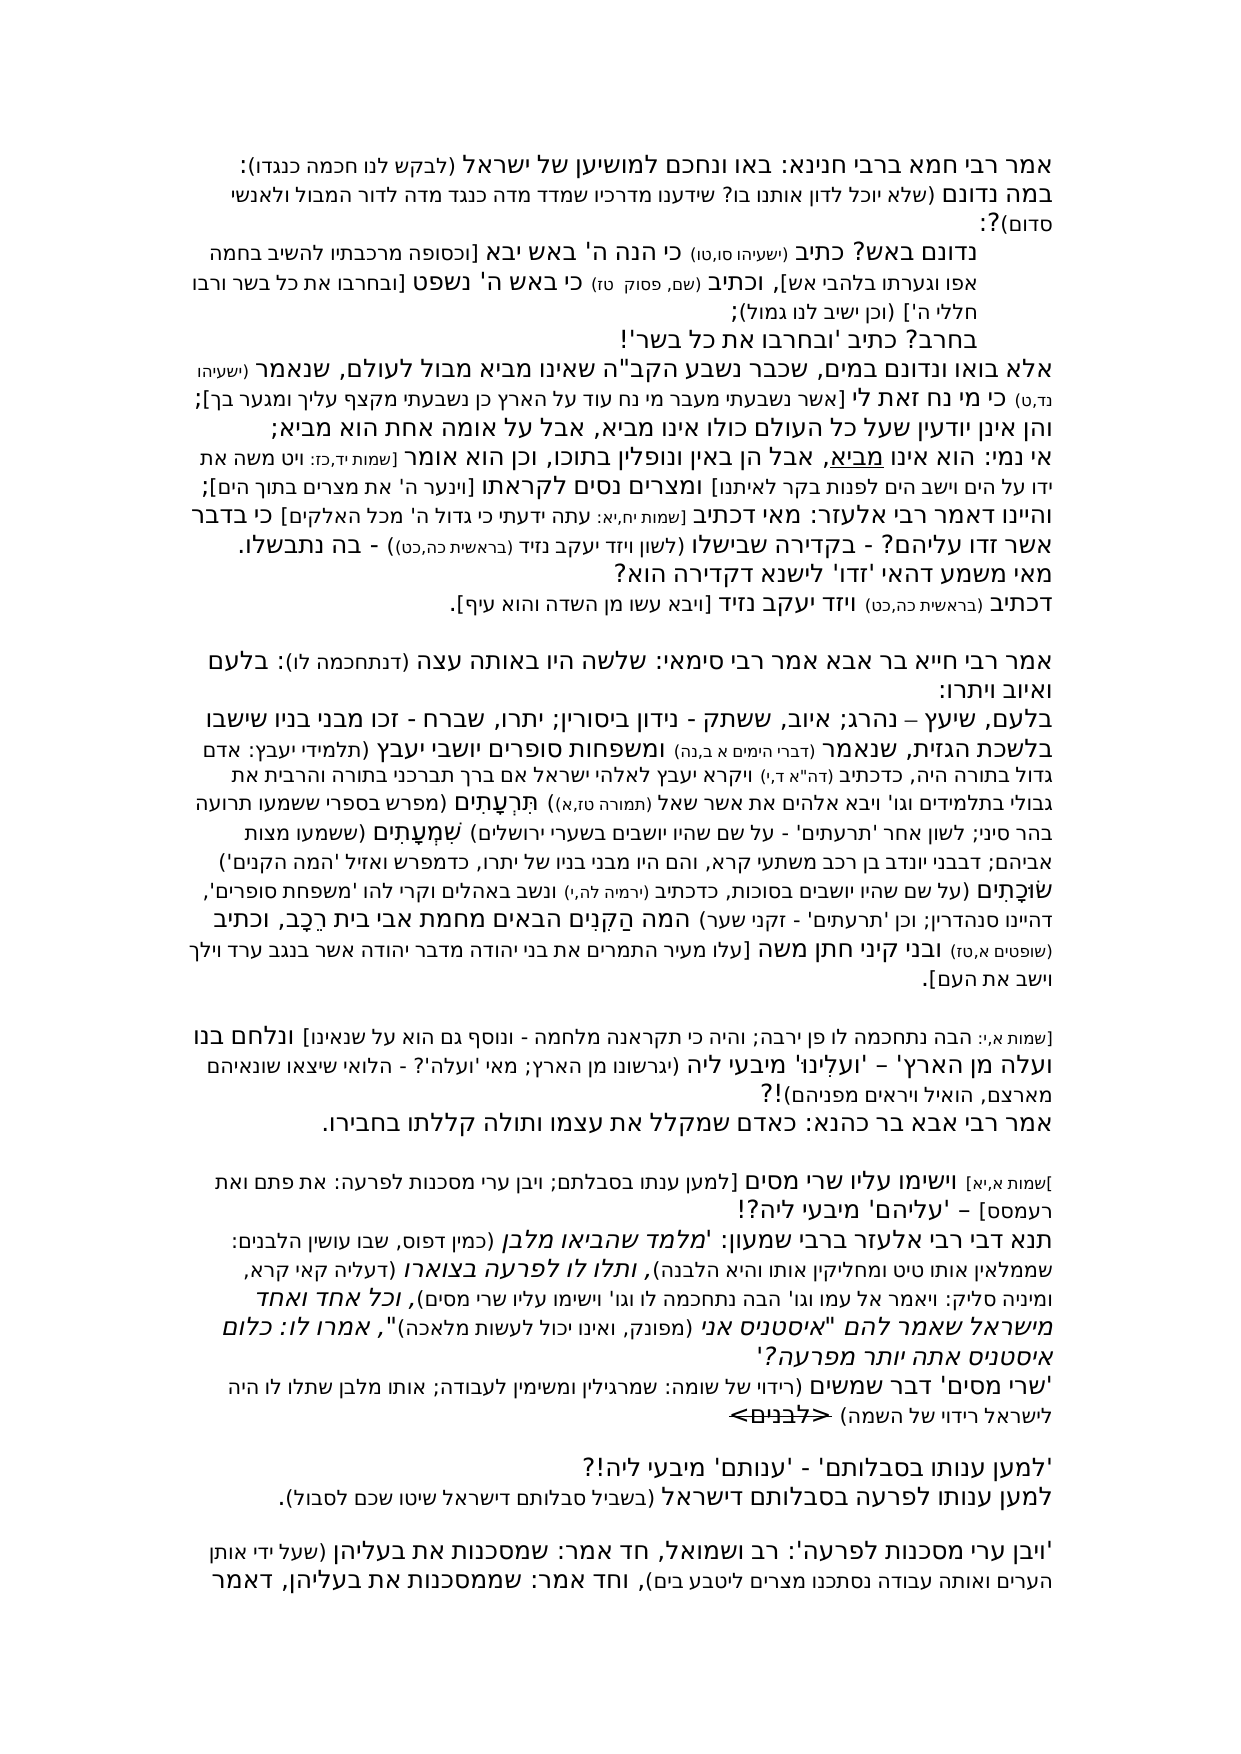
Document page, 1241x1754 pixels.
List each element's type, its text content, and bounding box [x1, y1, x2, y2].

text נדונם באש? כתיב (ישעיהו סו,טו) כי הנה ה' באש יבא [וכסופה מרכבתיו להשיב בחמה אפו וגערתו בלהבי אש], וכתיב (שם, פסוק טז) כי באש ה' נשפט [ובחרבו את כל בשר ורבו חללי ה'] (וכן ישיב לנו גמול); [187, 238, 978, 325]
text מאי משמע דהאי 'זדו' לישנא דקדירה הוא? [187, 559, 1053, 588]
text דכתיב (בראשית כה,כט) ויזד יעקב נזיד [ויבא עשו מן השדה והוא עיף]. [187, 588, 1053, 617]
text בחרב? כתיב 'ובחרבו את כל בשר'! [187, 325, 978, 354]
text אמר רבי חמא ברבי חנינא: באו ונחכם למושיען של ישראל (לבקש לנו חכמה כנגדו): במה נדונם (שלא יוכל לדון אותנו בו? שידענו מדרכיו שמדד מדה כנגד מדה לדור המבול ולאנשי סדום)?: [187, 150, 1053, 238]
text אמר רבי חייא בר אבא אמר רבי סימאי: שלשה היו באותה עצה (דנתחכמה לו): בלעם ואיוב ויתרו: [187, 646, 1053, 704]
text למען ענותו לפרעה בסבלותם דישראל (בשביל סבלותם דישראל שיטו שכם לסבול). [187, 1483, 1053, 1512]
text בלעם, שיעץ – נהרג; איוב, ששתק - נידון ביסורין; יתרו, שברח - זכו מבני בניו שישבו בלשכת הגזית, שנאמר (דברי הימים א ב,נה) ומשפחות סופרים יושבי יעבץ (תלמידי יעבץ: אדם גדול בתורה היה, כדכתיב (דה"א ד,י) ויקרא יעבץ לאלהי ישראל אם ברך תברכני בתורה והרבית את גבולי בתלמידים וגו' ויבא אלהים את אשר שאל (תמורה טז,א)) תִּרְעָתִים (מפרש בספרי ששמעו תרועה בהר סיני; לשון אחר 'תרעתים' - על שם שהיו יושבים בשערי ירושלים) שִׁמְעָתִים (ששמעו מצות אביהם; דבבני יונדב בן רכב משתעי קרא, והם היו מבני בניו של יתרו, כדמפרש ואזיל 'המה הקנים') שׂוּכָתִים (על שם שהיו יושבים בסוכות, כדכתיב (ירמיה לה,י) ונשב באהלים וקרי להו 'משפחת סופרים', דהיינו סנהדרין; וכן 'תרעתים' - זקני שער) המה הַקִנִים הבאים מחמת אבי בית רֵכָב, וכתיב (שופטים א,טז) ובני קיני חתן משה [עלו מעיר התמרים את בני יהודה מדבר יהודה אשר בנגב ערד וילך וישב את העם]. [187, 704, 1053, 992]
text ]שמות א,יא] וישימו עליו שרי מסים [למען ענתו בסבלתם; ויבן ערי מסכנות לפרעה: את פתם ואת רעמסס] – 'עליהם' מיבעי ליה?! [187, 1166, 1053, 1225]
text והן אינן יודעין שעל כל העולם כולו אינו מביא, אבל על אומה אחת הוא מביא; [187, 413, 1053, 442]
text 'ויבן ערי מסכנות לפרעה': רב ושמואל, חד אמר: שמסכנות את בעליהן (שעל ידי אותן הערים ואותה עבודה נסתכנו מצרים ליטבע בים), וחד אמר: שממסכנות את בעליהן, דאמר [187, 1536, 1053, 1594]
text 'למען ענותו בסבלותם' - 'ענותם' מיבעי ליה!? [187, 1453, 1053, 1483]
text תנא דבי רבי אלעזר ברבי שמעון: 'מלמד שהביאו מלבן (כמין דפוס, שבו עושין הלבנים: שממלאין אותו טיט ומחליקין אותו והיא הלבנה), ותלו לו לפרעה בצוארו (דעליה קאי קרא, ומיניה סליק: ויאמר אל עמו וגו' הבה נתחכמה לו וגו' וישימו עליו שרי מסים), וכל אחד ואחד מישראל שאמר להם "איסטניס אני (מפונק, ואינו יכול לעשות מלאכה)", אמרו לו: כלום איסטניס אתה יותר מפרעה?' [187, 1225, 1053, 1371]
text אלא בואו ונדונם במים, שכבר נשבע הקב"ה שאינו מביא מבול לעולם, שנאמר (ישעיהו נד,ט) כי מי נח זאת לי [אשר נשבעתי מעבר מי נח עוד על הארץ כן נשבעתי מקצף עליך ומגער בך]; [187, 354, 1053, 413]
text אי נמי: הוא אינו מביא, אבל הן באין ונופלין בתוכו, וכן הוא אומר [שמות יד,כז: ויט משה את ידו על הים וישב הים לפנות בקר לאיתנו] ומצרים נסים לקראתו [וינער ה' את מצרים בתוך הים]; והיינו דאמר רבי אלעזר: מאי דכתיב [שמות יח,יא: עתה ידעתי כי גדול ה' מכל האלקים] כי בדבר אשר זדו עליהם? - בקדירה שבישלו (לשון ויזד יעקב נזיד (בראשית כה,כט)) - בה נתבשלו. [187, 442, 1053, 559]
text 'שרי מסים' דבר שמשים (רידוי של שומה: שמרגילין ומשימין לעבודה; אותו מלבן שתלו לו היה לישראל רידוי של השמה) <לבנים> [187, 1371, 1053, 1429]
text [שמות א,י: הבה נתחכמה לו פן ירבה; והיה כי תקראנה מלחמה - ונוסף גם הוא על שנאינו] ונלחם בנו ועלה מן הארץ' – 'ועלִינוּ' מיבעי ליה (יגרשונו מן הארץ; מאי 'ועלה'? - הלואי שיצאו שונאיהם מארצם, הואיל ויראים מפניהם)!? [187, 1021, 1053, 1108]
text אמר רבי אבא בר כהנא: כאדם שמקלל את עצמו ותולה קללתו בחבירו. [187, 1108, 1053, 1138]
